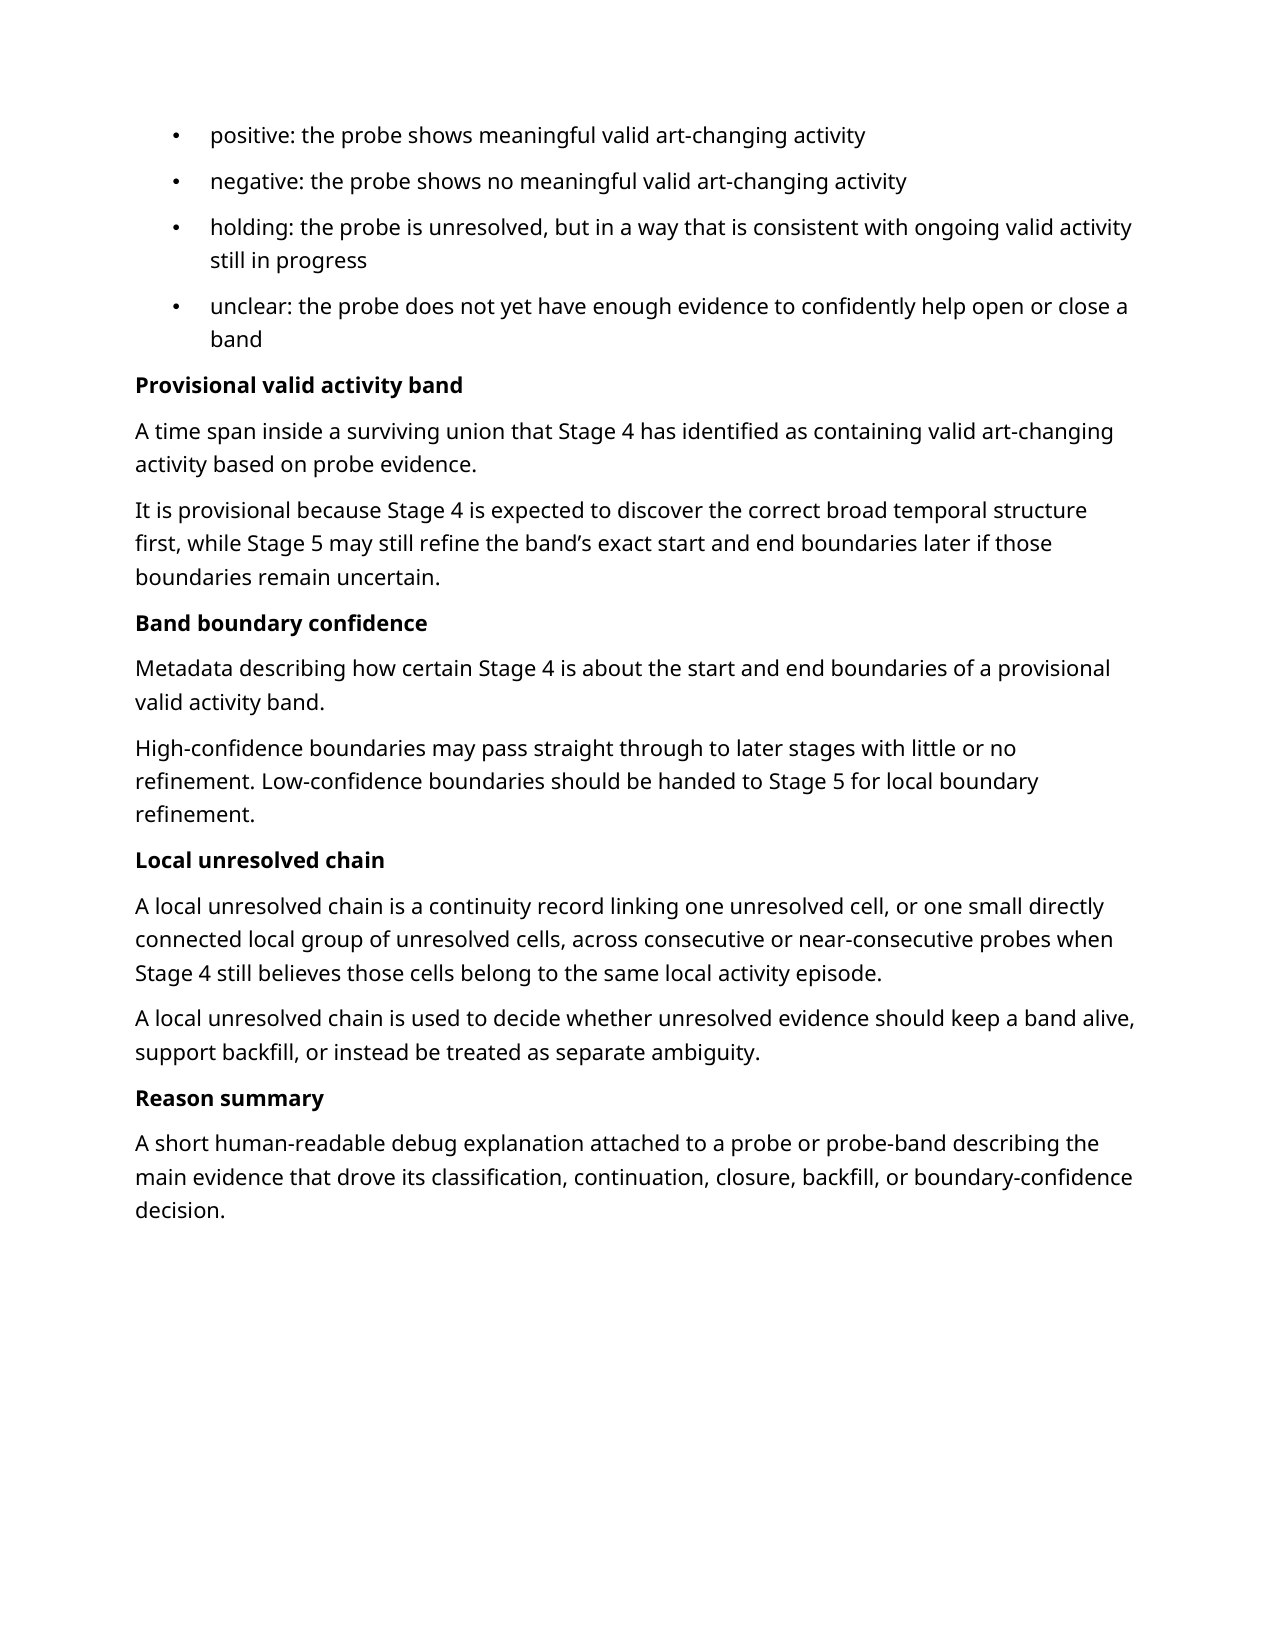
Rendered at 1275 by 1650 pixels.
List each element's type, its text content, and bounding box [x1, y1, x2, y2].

text A short human-readable debug explanation attached to a probe or probe-band describing the main evidence that drove its classification, continuation, closure, backfill, or boundary-confidence decision. [135, 1128, 1140, 1225]
list holding: the probe is unresolved, but in a way that is consistent with ongoing valid activity still in progress [172, 212, 1140, 275]
text Local unresolved chain [135, 845, 1140, 875]
list unclear: the probe does not yet have enough evidence to confidently help open or close a band [172, 291, 1140, 354]
text A local unresolved chain is used to decide whether unresolved evidence should keep a band alive, support backfill, or instead be treated as separate ambiguity. [135, 1003, 1140, 1066]
text Reason summary [135, 1082, 1140, 1112]
text Metadata describing how certain Stage 4 is about the start and end boundaries of a provisional valid activity band. [135, 653, 1140, 716]
text Band boundary confidence [135, 607, 1140, 637]
text Provisional valid activity band [135, 370, 1140, 400]
text A time span inside a surviving union that Stage 4 has identified as containing valid art-changing activity based on probe evidence. [135, 416, 1140, 479]
list positive: the probe shows meaningful valid art-changing activity [172, 120, 1140, 150]
list negative: the probe shows no meaningful valid art-changing activity [172, 166, 1140, 196]
text High-confidence boundaries may pass straight through to later stages with little or no refinement. Low-confidence boundaries should be handed to Stage 5 for local boundary refinement. [135, 732, 1140, 829]
text It is provisional because Stage 4 is expected to discover the correct broad temporal structure first, while Stage 5 may still refine the band’s exact start and end boundaries later if those boundaries remain uncertain. [135, 495, 1140, 591]
text A local unresolved chain is a continuity record linking one unresolved cell, or one small directly connected local group of unresolved cells, across consecutive or near-consecutive probes when Stage 4 still believes those cells belong to the same local activity episode. [135, 891, 1140, 987]
